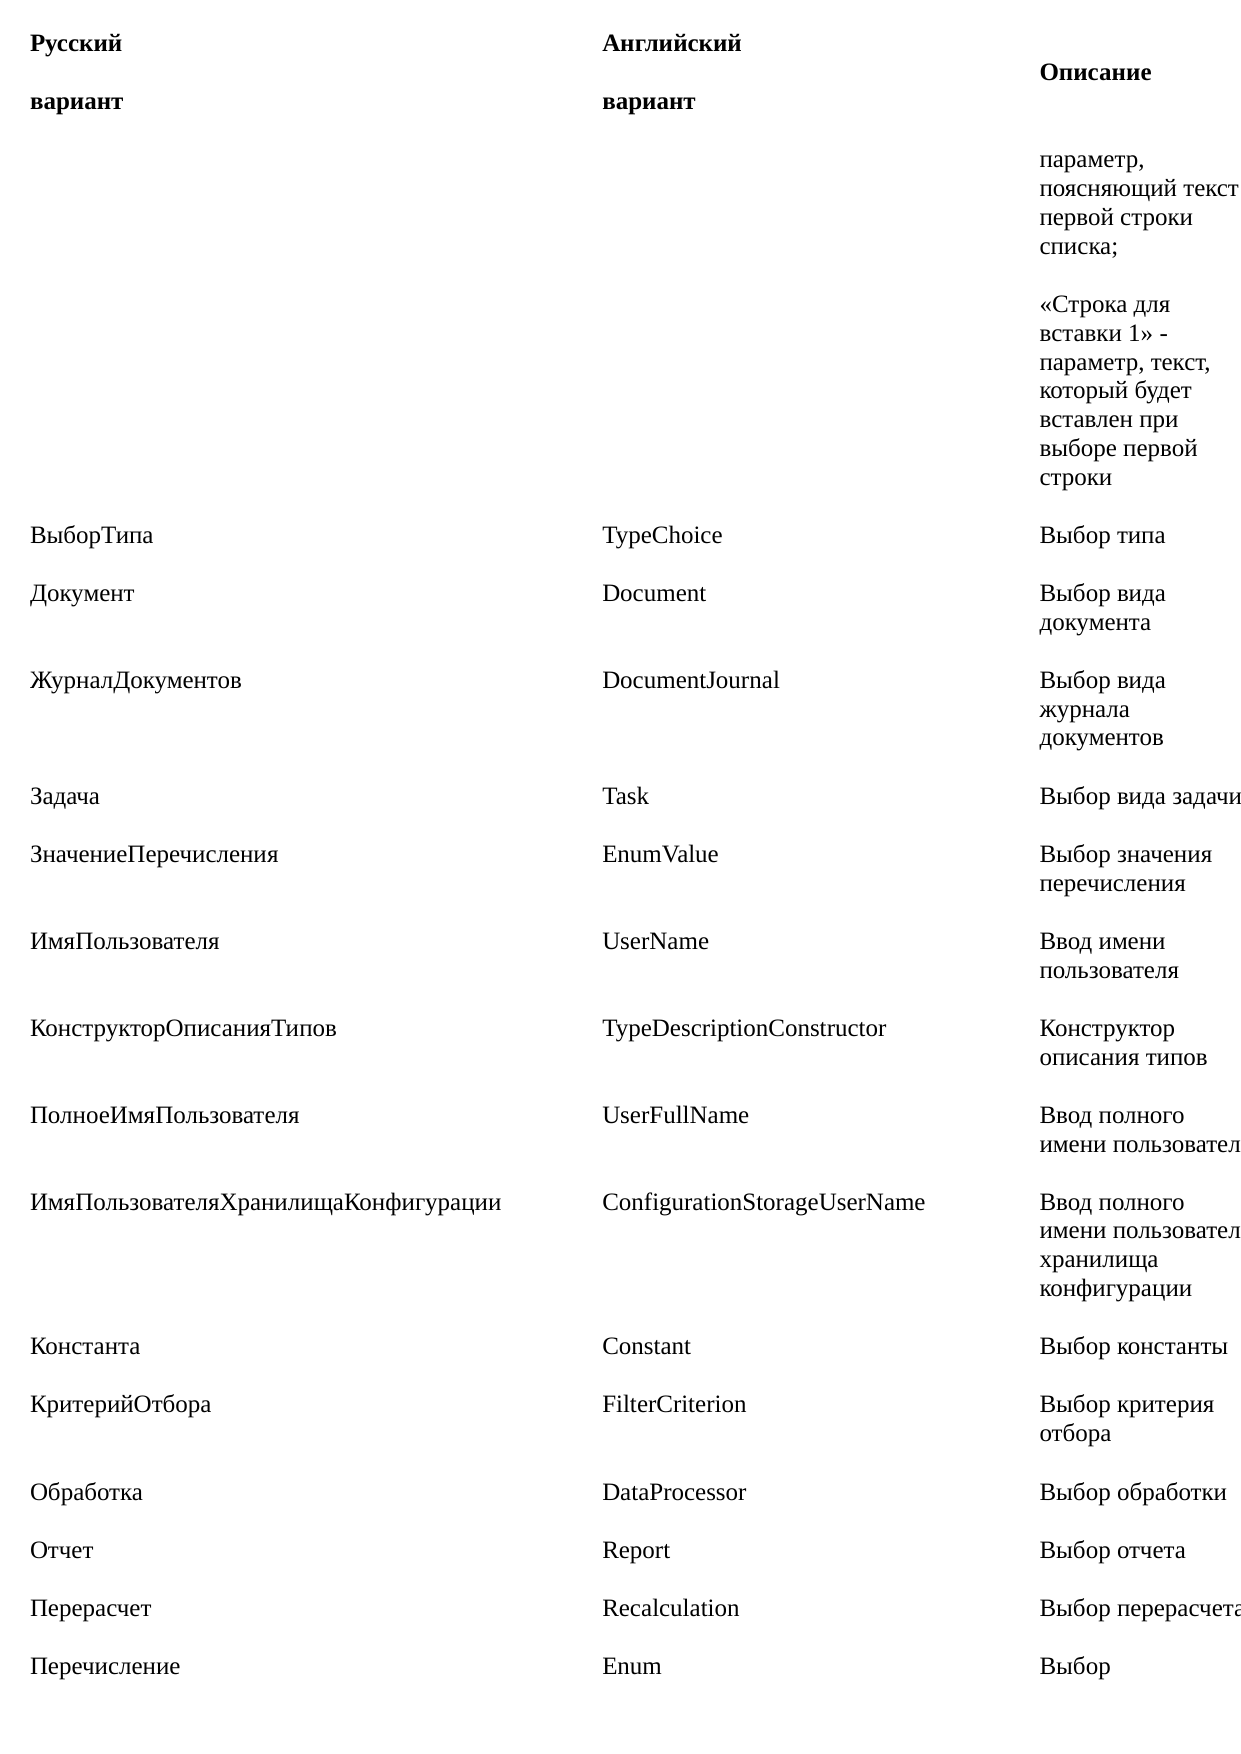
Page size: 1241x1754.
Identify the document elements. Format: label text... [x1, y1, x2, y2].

table_cell Document [602, 578, 1039, 665]
table_cell ВыборТипа [30, 520, 602, 578]
table_cell ConfigurationStorageUserName [602, 1187, 1039, 1331]
table_cell Ввод имени пользователя [1039, 926, 1240, 1013]
table_cell При использовании данного шаблона на экран выводится список строк для выбора. Каждая строка списка состоит из подсказки и текста вставки. Например: «Подсказка 1» ‑ параметр, поясняющий текст первой строки списка; «Строка для вставки 1» ‑ параметр, текст, который будет вставлен при выборе первой строки [1039, 145, 1240, 520]
table_cell Перечисление [30, 1651, 602, 1709]
table_cell Выбор типа [1039, 520, 1240, 578]
table_cell Ввод полного имени пользователя [1039, 1100, 1240, 1187]
table_cell Конструктор описания типов [1039, 1013, 1240, 1100]
table_cell КритерийОтбора [30, 1390, 602, 1477]
table_cell DocumentJournal [602, 665, 1039, 781]
table_cell Обработка [30, 1477, 602, 1535]
table_cell [30, 145, 602, 520]
table_cell Выбор [1039, 1651, 1240, 1709]
table_cell Enum [602, 1651, 1039, 1709]
table_cell Выбор константы [1039, 1331, 1240, 1389]
table_cell Выбор вида задачи [1039, 781, 1240, 839]
table_cell Выбор обработки [1039, 1477, 1240, 1535]
table_cell [602, 145, 1039, 520]
table_header Русский вариант [30, 28, 602, 144]
table_cell Константа [30, 1331, 602, 1389]
table_cell Выбор вида журнала документов [1039, 665, 1240, 781]
table_cell Report [602, 1535, 1039, 1593]
table_header Описание [1039, 28, 1240, 144]
table_cell КонструкторОписанияТипов [30, 1013, 602, 1100]
table_cell UserName [602, 926, 1039, 1013]
table_cell TypeChoice [602, 520, 1039, 578]
table_cell ЗначениеПеречисления [30, 839, 602, 926]
table_cell Перерасчет [30, 1593, 602, 1651]
table_cell Recalculation [602, 1593, 1039, 1651]
table_cell Task [602, 781, 1039, 839]
table_cell DataProcessor [602, 1477, 1039, 1535]
table_cell Документ [30, 578, 602, 665]
table_cell ЖурналДокументов [30, 665, 602, 781]
table_cell Constant [602, 1331, 1039, 1389]
table_cell Выбор вида документа [1039, 578, 1240, 665]
table_cell ПолноеИмяПользователя [30, 1100, 602, 1187]
table_cell UserFullName [602, 1100, 1039, 1187]
table_cell Выбор критерия отбора [1039, 1390, 1240, 1477]
table_header Английский вариант [602, 28, 1039, 144]
table_cell Отчет [30, 1535, 602, 1593]
table_cell Выбор значения перечисления [1039, 839, 1240, 926]
table_cell FilterCriterion [602, 1390, 1039, 1477]
table_cell ИмяПользователя [30, 926, 602, 1013]
table_cell ИмяПользователяХранилищаКонфигурации [30, 1187, 602, 1331]
table_cell Выбор отчета [1039, 1535, 1240, 1593]
table_cell Задача [30, 781, 602, 839]
table_cell Ввод полного имени пользователя хранилища конфигурации [1039, 1187, 1240, 1331]
table_cell TypeDescriptionConstructor [602, 1013, 1039, 1100]
table_cell Выбор перерасчета [1039, 1593, 1240, 1651]
table_cell EnumValue [602, 839, 1039, 926]
